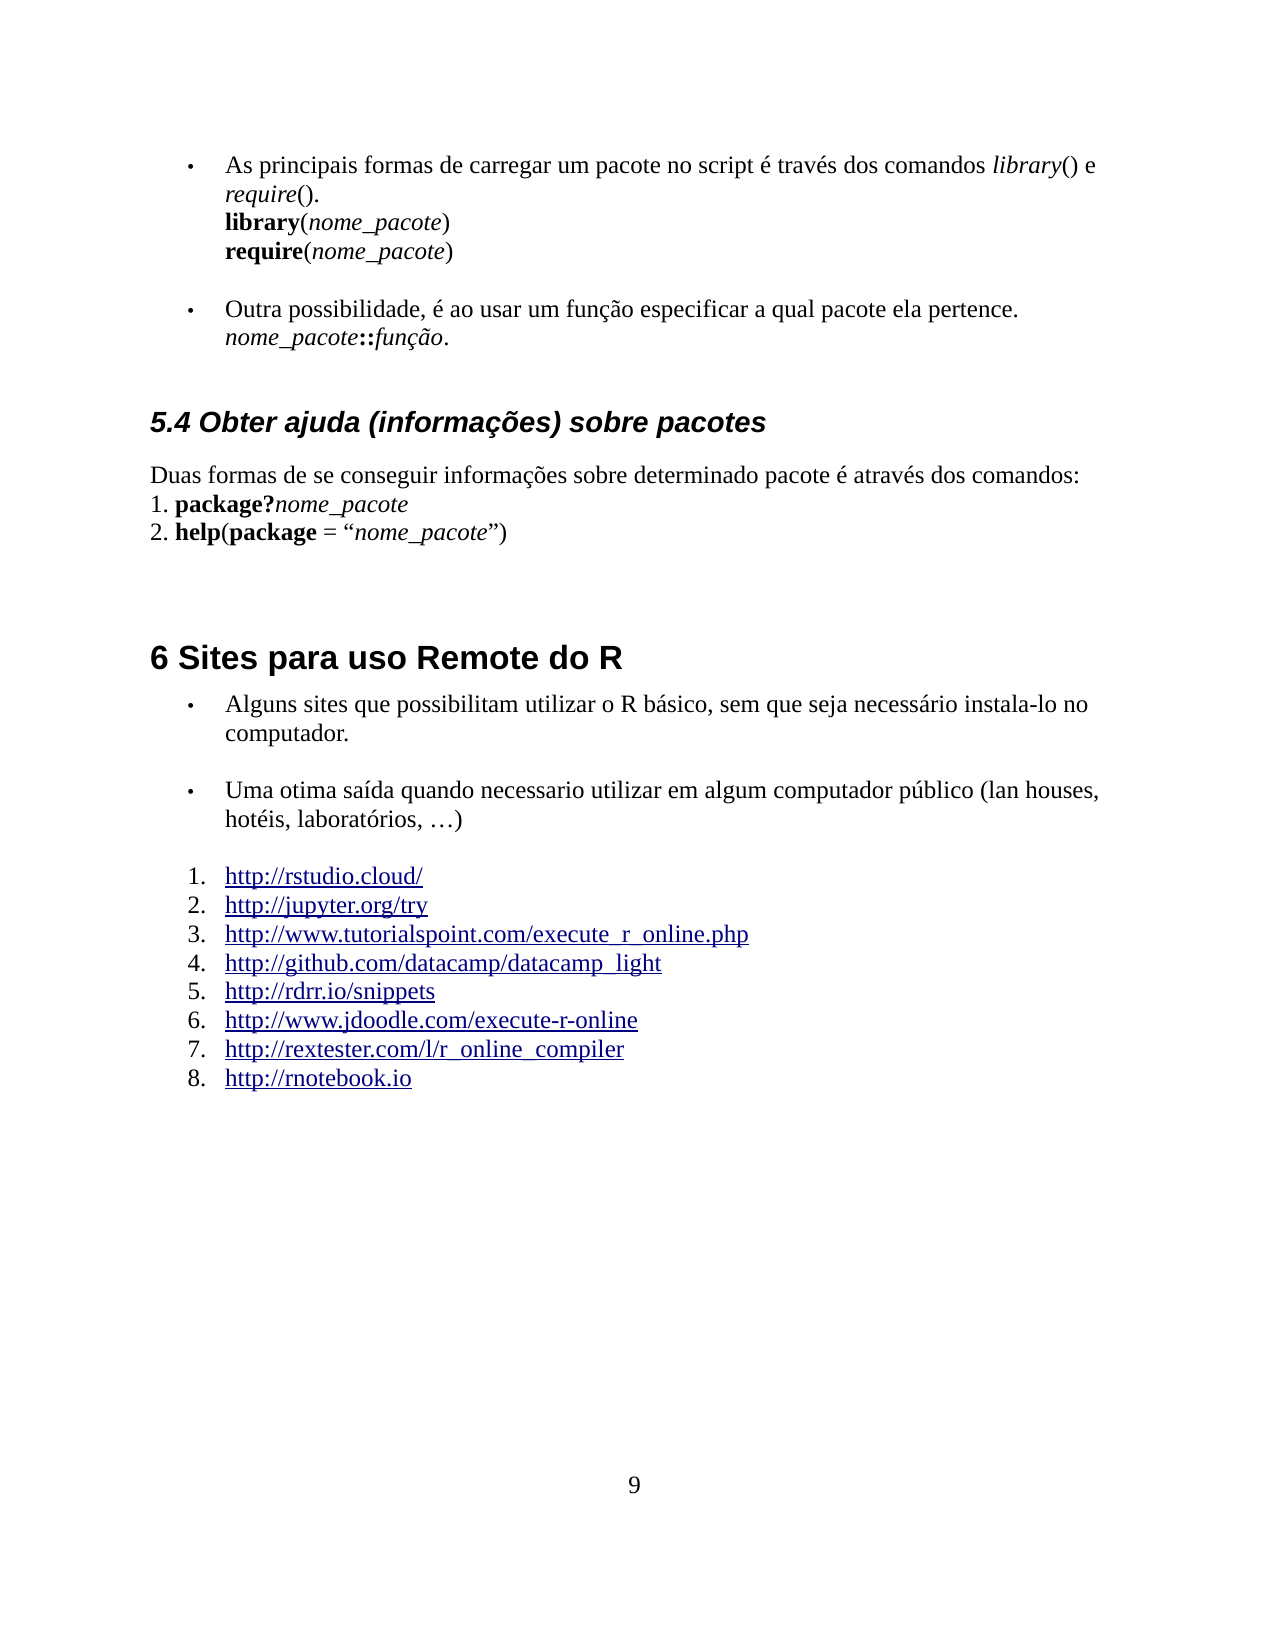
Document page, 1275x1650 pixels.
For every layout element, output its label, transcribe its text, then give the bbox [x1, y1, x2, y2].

list http://rnotebook.io [187, 1063, 1125, 1091]
list Alguns sites que possibilitam utilizar o R básico, sem que seja necessário instala-lo no computador. [187, 689, 1125, 775]
list http://rextester.com/l/r_online_compiler [187, 1034, 1125, 1063]
text Duas formas de se conseguir informações sobre determinado pacote é através dos comandos: 1. package?nome_pacote 2. help(package = “nome_pacote”) [150, 460, 1125, 575]
list http://jupyter.org/try [187, 890, 1125, 919]
list http://www.tutorialspoint.com/execute_r_online.php [187, 919, 1125, 948]
list Outra possibilidade, é ao usar um função especificar a qual pacote ela pertence. nome_pacote::função. [187, 294, 1125, 380]
list Uma otima saída quando necessario utilizar em algum computador público (lan houses, hotéis, laboratórios, …) [187, 775, 1125, 861]
list http://www.jdoodle.com/execute-r-online [187, 1005, 1125, 1034]
list http://rstudio.cloud/ [187, 861, 1125, 890]
subtitle 5.4 Obter ajuda (informações) sobre pacotes [150, 405, 1125, 438]
list As principais formas de carregar um pacote no script é través dos comandos library() e require(). library(nome_pacote) require(nome_pacote) [187, 150, 1125, 294]
list http://rdrr.io/snippets [187, 976, 1125, 1005]
subtitle 6 Sites para uso Remote do R [150, 638, 1125, 676]
list http://github.com/datacamp/datacamp_light [187, 948, 1125, 976]
